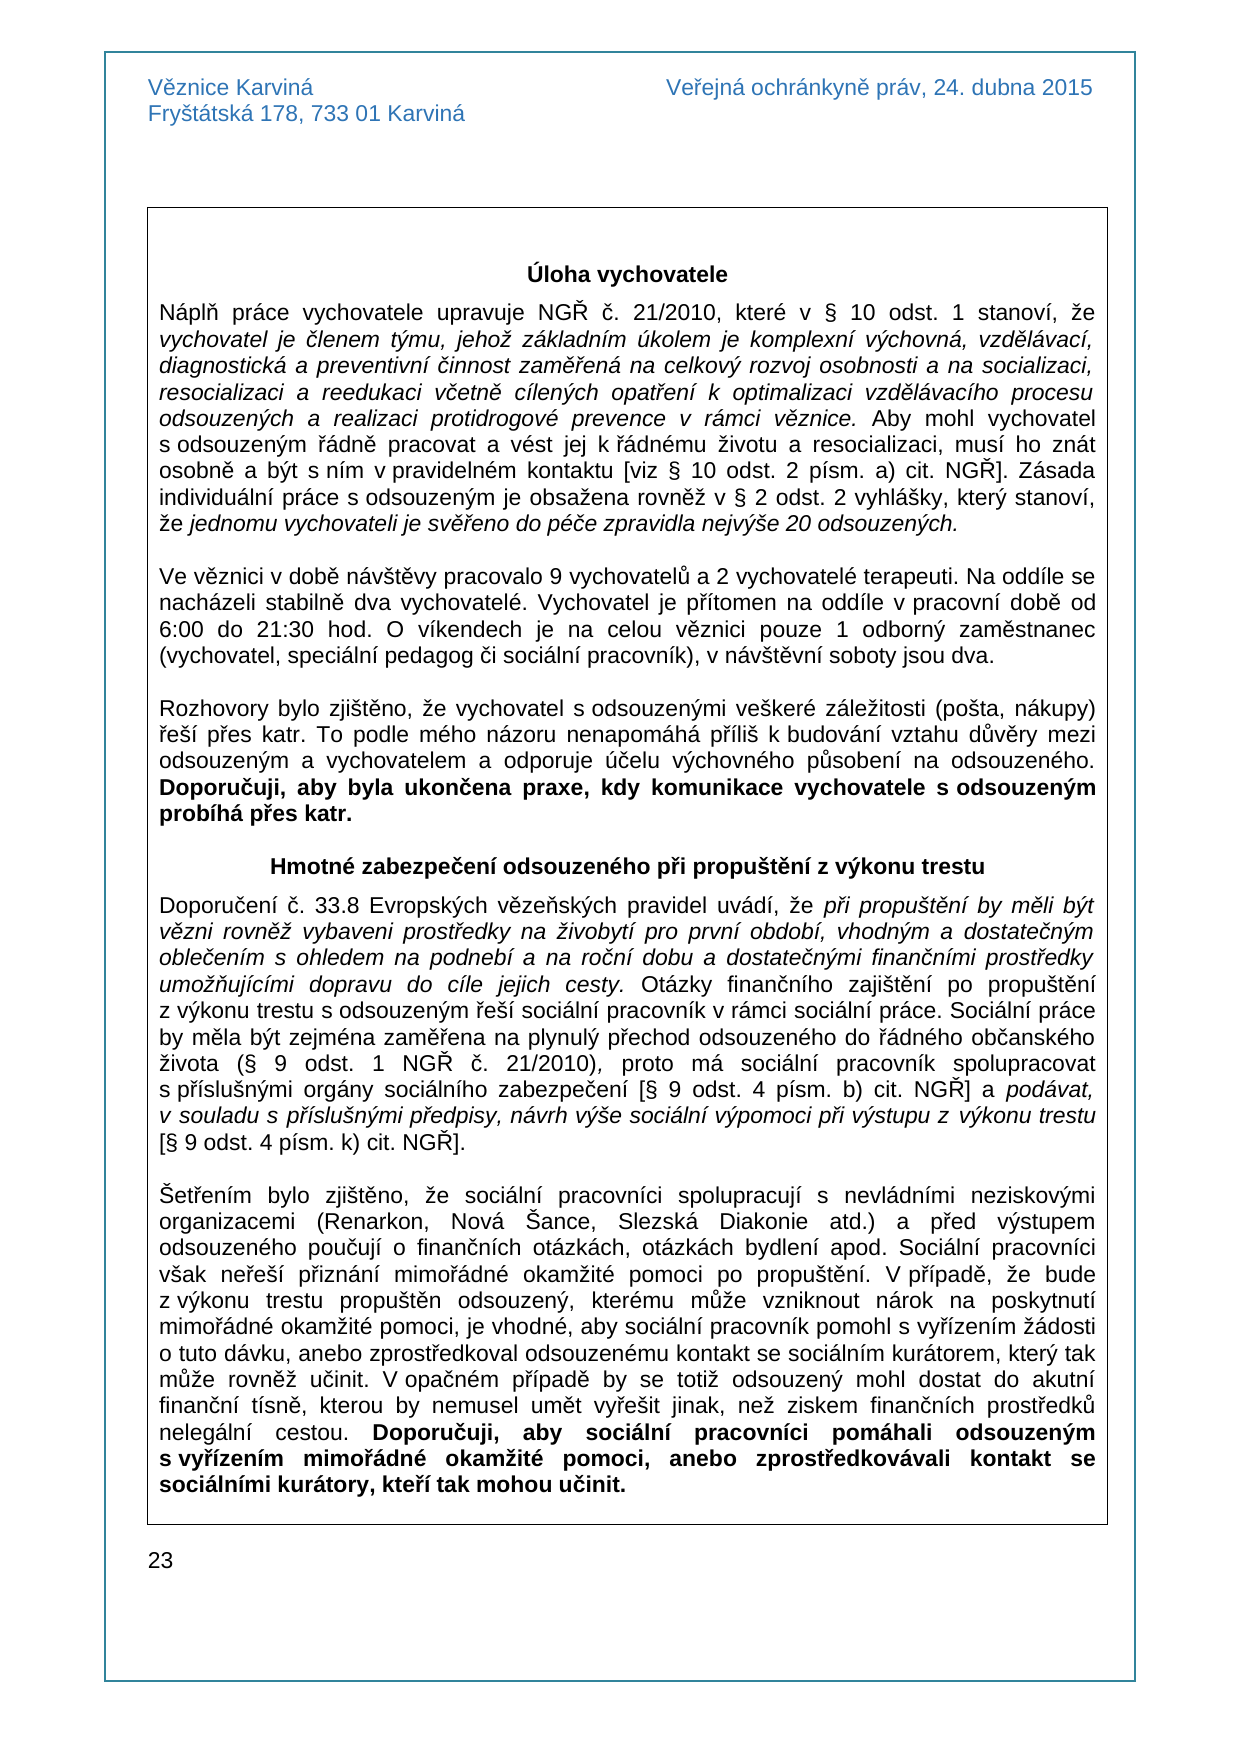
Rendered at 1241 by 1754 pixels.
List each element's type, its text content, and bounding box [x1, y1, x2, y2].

table_cell Úloha vychovatele Náplň práce vychovatele upravuje NGŘ č. 21/2010, které v § 10 odst. 1 stanoví, že vychovatel je členem týmu, jehož základním úkolem je komplexní výchovná, vzdělávací, diagnostická a preventivní činnost zaměřená na celkový rozvoj osobnosti a na socializaci, resocializaci a reedukaci včetně cílených opatření k optimalizaci vzdělávacího procesu odsouzených a realizaci protidrogové prevence v rámci věznice. Aby mohl vychovatel s odsouzeným řádně pracovat a vést jej k řádnému životu a resocializaci, musí ho znát osobně a být s ním v pravidelném kontaktu [viz § 10 odst. 2 písm. a) cit. NGŘ]. Zásada individuální práce s odsouzeným je obsažena rovněž v § 2 odst. 2 vyhlášky, který stanoví, že jednomu vychovateli je svěřeno do péče zpravidla nejvýše 20 odsouzených. Ve věznici v době návštěvy pracovalo 9 vychovatelů a 2 vychovatelé terapeuti. Na oddíle se nacházeli stabilně dva vychovatelé. Vychovatel je přítomen na oddíle v pracovní době od 6:00 do 21:30 hod. O víkendech je na celou věznici pouze 1 odborný zaměstnanec (vychovatel, speciální pedagog či sociální pracovník), v návštěvní soboty jsou dva. Rozhovory bylo zjištěno, že vychovatel s odsouzenými veškeré záležitosti (pošta, nákupy) řeší přes katr. To podle mého názoru nenapomáhá příliš k budování vztahu důvěry mezi odsouzeným a vychovatelem a odporuje účelu výchovného působení na odsouzeného. Doporučuji, aby byla ukončena praxe, kdy komunikace vychovatele s odsouzeným probíhá přes katr. Hmotné zabezpečení odsouzeného při propuštění z výkonu trestu Doporučení č. 33.8 Evropských vězeňských pravidel uvádí, že při propuštění by měli být vězni rovněž vybaveni prostředky na živobytí pro první období, vhodným a dostatečným oblečením s ohledem na podnebí a na roční dobu a dostatečnými finančními prostředky umožňujícími dopravu do cíle jejich cesty. Otázky finančního zajištění po propuštění z výkonu trestu s odsouzeným řeší sociální pracovník v rámci sociální práce. Sociální práce by měla být zejména zaměřena na plynulý přechod odsouzeného do řádného občanského života (§ 9 odst. 1 NGŘ č. 21/2010), proto má sociální pracovník spolupracovat s příslušnými orgány sociálního zabezpečení [§ 9 odst. 4 písm. b) cit. NGŘ] a podávat, v souladu s příslušnými předpisy, návrh výše sociální výpomoci při výstupu z výkonu trestu [§ 9 odst. 4 písm. k) cit. NGŘ]. Šetřením bylo zjištěno, že sociální pracovníci spolupracují s nevládními neziskovými organizacemi (Renarkon, Nová Šance, Slezská Diakonie atd.) a před výstupem odsouzeného poučují o finančních otázkách, otázkách bydlení apod. Sociální pracovníci však neřeší přiznání mimořádné okamžité pomoci po propuštění. V případě, že bude z výkonu trestu propuštěn odsouzený, kterému může vzniknout nárok na poskytnutí mimořádné okamžité pomoci, je vhodné, aby sociální pracovník pomohl s vyřízením žádosti o tuto dávku, anebo zprostředkoval odsouzenému kontakt se sociálním kurátorem, který tak může rovněž učinit. V opačném případě by se totiž odsouzený mohl dostat do akutní finanční tísně, kterou by nemusel umět vyřešit jinak, než ziskem finančních prostředků nelegální cestou. Doporučuji, aby sociální pracovníci pomáhali odsouzeným s vyřízením mimořádné okamžité pomoci, anebo zprostředkovávali kontakt se sociálními kurátory, kteří tak mohou učinit. [148, 208, 1107, 1524]
